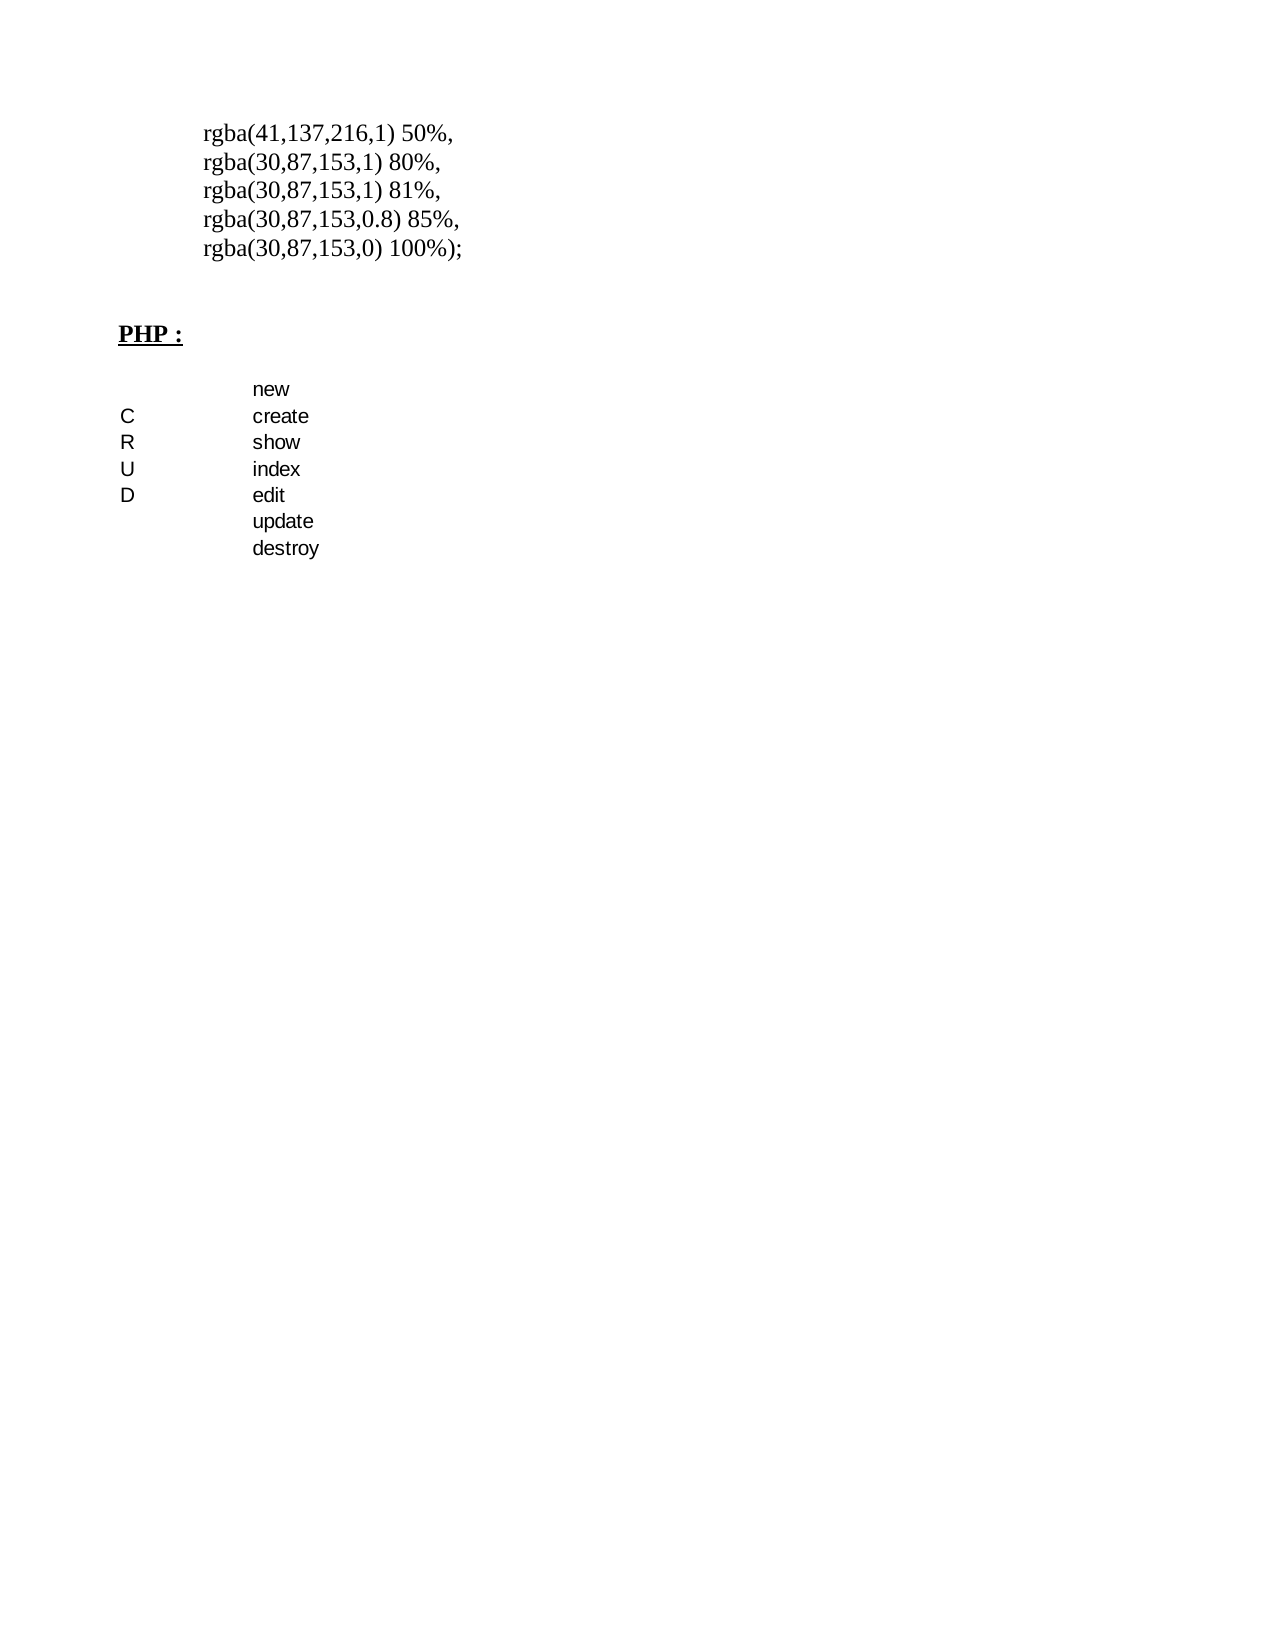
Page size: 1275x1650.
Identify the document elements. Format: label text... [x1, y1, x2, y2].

text PHP : [118, 319, 1157, 348]
text rgba(30,87,153,1) 80%, [118, 147, 1157, 176]
text rgba(30,87,153,1) 81%, [118, 176, 1157, 204]
text rgba(30,87,153,0.8) 85%, [118, 204, 1157, 233]
text rgba(41,137,216,1) 50%, [118, 118, 1157, 147]
text rgba(30,87,153,0) 100%); [118, 233, 1157, 262]
